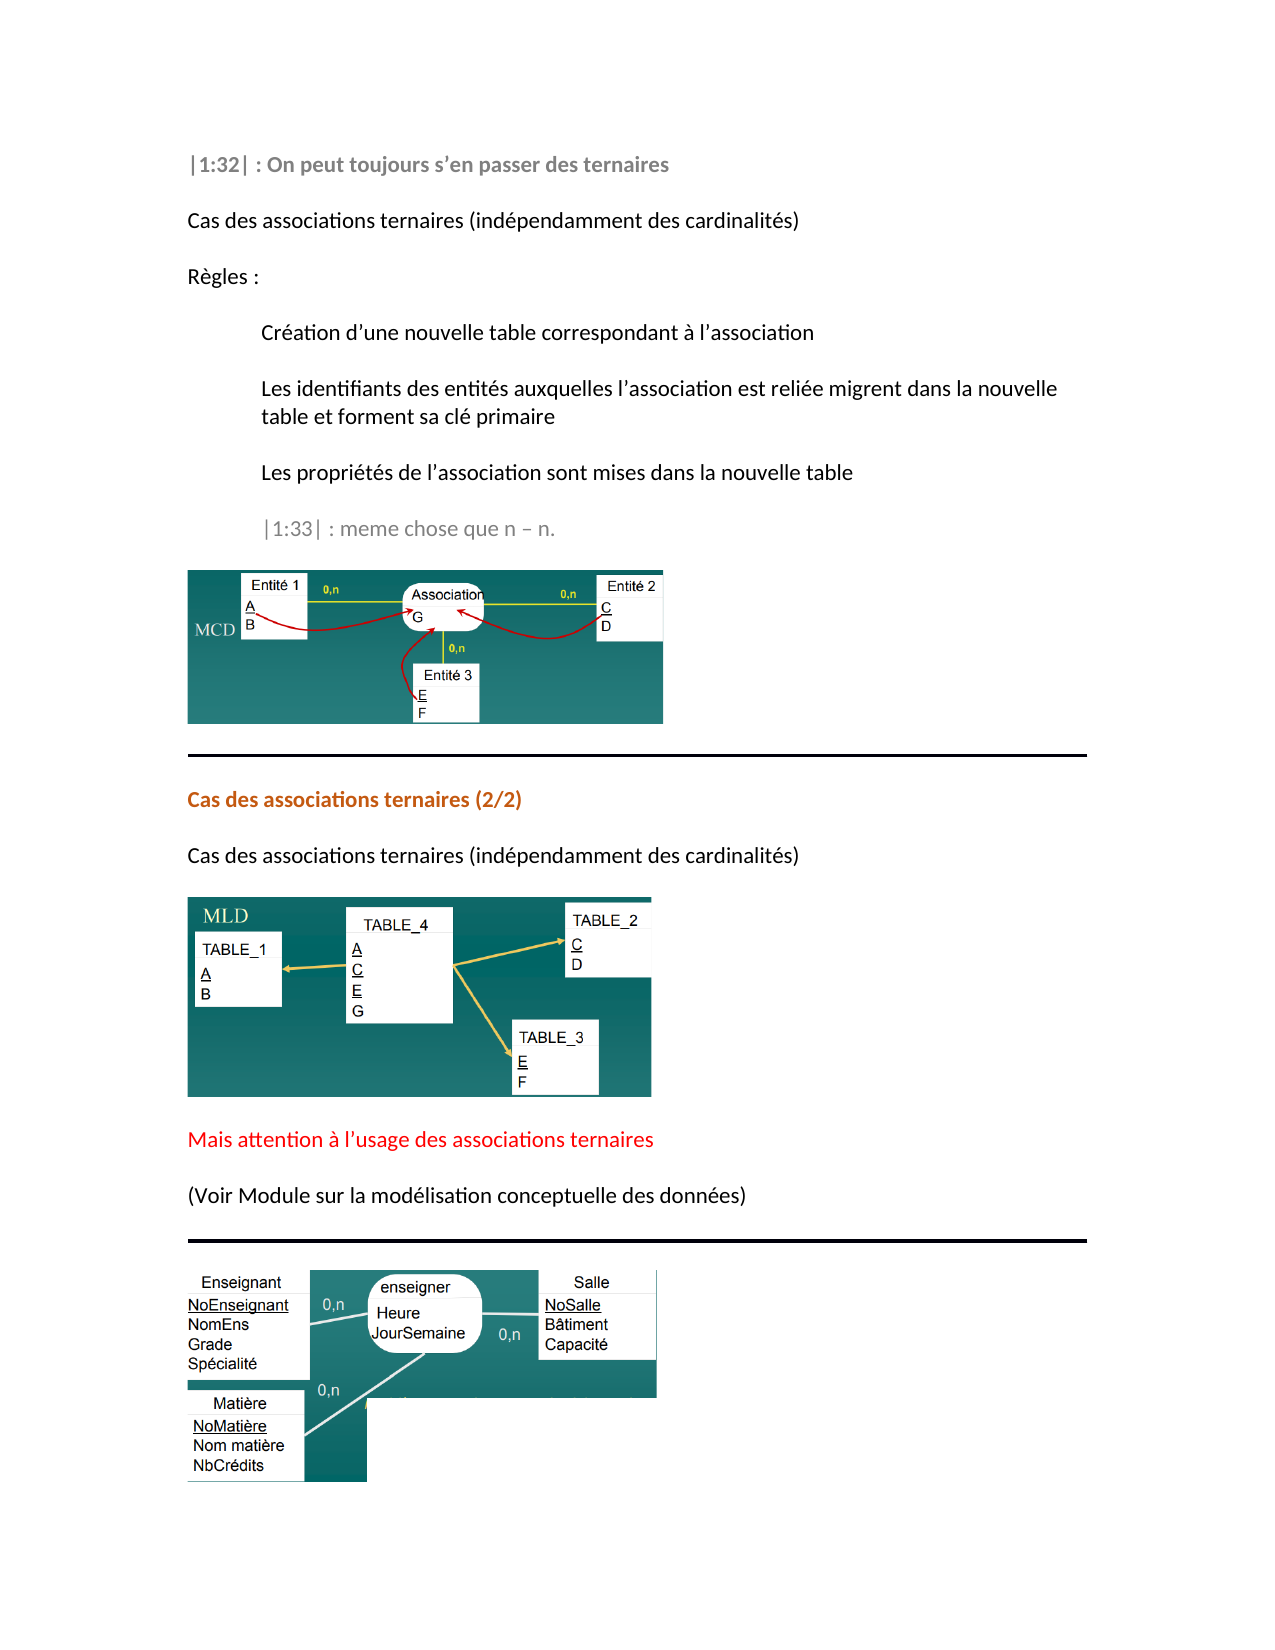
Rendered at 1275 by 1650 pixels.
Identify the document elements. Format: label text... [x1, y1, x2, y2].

text Les identifiants des entités auxquelles l’association est reliée migrent dans la nouvelle table et forment sa clé primaire [261, 374, 1087, 430]
text Cas des associations ternaires (indépendamment des cardinalités) [187, 841, 1087, 869]
text Mais attention à l’usage des associations ternaires [187, 1125, 1087, 1153]
text Création d’une nouvelle table correspondant à l’association [187, 318, 1087, 346]
picture [187, 1270, 657, 1482]
text |1:33| : meme chose que n – n. [261, 514, 1087, 542]
picture [187, 570, 664, 724]
text (Voir Module sur la modélisation conceptuelle des données) [187, 1181, 1087, 1209]
text Les propriétés de l’association sont mises dans la nouvelle table [261, 458, 1087, 486]
picture [187, 897, 652, 1097]
text Règles : [187, 262, 1087, 290]
text Cas des associations ternaires (2/2) [187, 785, 1087, 813]
text Cas des associations ternaires (indépendamment des cardinalités) [187, 206, 1087, 234]
text |1:32| : On peut toujours s’en passer des ternaires [187, 150, 1087, 178]
